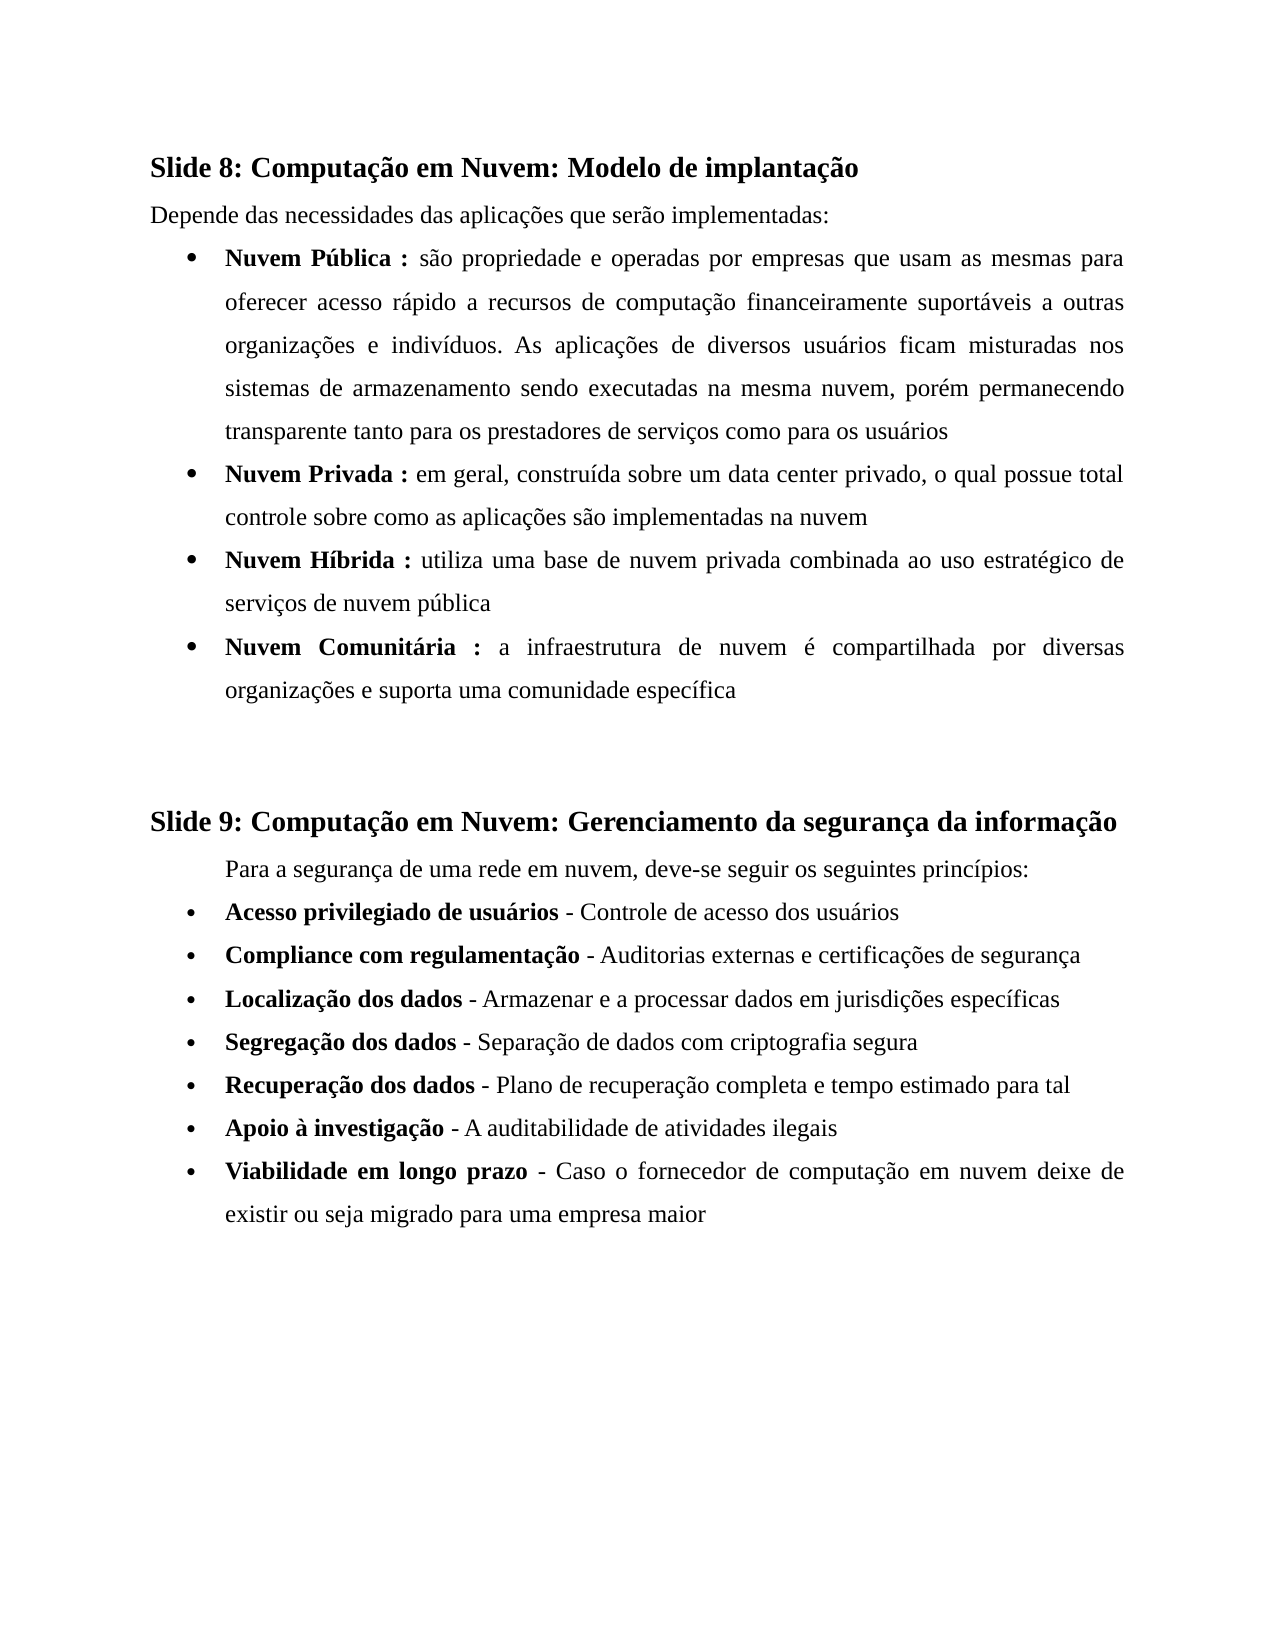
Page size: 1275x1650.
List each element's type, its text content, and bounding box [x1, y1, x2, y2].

list Apoio à investigação - A auditabilidade de atividades ilegais [187, 1113, 1125, 1142]
text Slide 9: Computação em Nuvem: Gerenciamento da segurança da informação [150, 804, 1125, 838]
text Slide 8: Computação em Nuvem: Modelo de implantação [150, 150, 1125, 183]
text Para a segurança de uma rede em nuvem, deve-se seguir os seguintes princípios: [150, 854, 1125, 883]
list Nuvem Privada : em geral, construída sobre um data center privado, o qual possue total controle sobre como as aplicações são implementadas na nuvem [187, 459, 1125, 531]
list Compliance com regulamentação - Auditorias externas e certificações de segurança [187, 941, 1125, 969]
list Recuperação dos dados - Plano de recuperação completa e tempo estimado para tal [187, 1070, 1125, 1099]
list Segregação dos dados - Separação de dados com criptografia segura [187, 1027, 1125, 1056]
text Depende das necessidades das aplicações que serão implementadas: [150, 200, 1125, 229]
list Nuvem Híbrida : utiliza uma base de nuvem privada combinada ao uso estratégico de serviços de nuvem pública [187, 545, 1125, 617]
list Acesso privilegiado de usuários - Controle de acesso dos usuários [187, 897, 1125, 926]
list Localização dos dados - Armazenar e a processar dados em jurisdições específicas [187, 984, 1125, 1012]
list Nuvem Comunitária : a infraestrutura de nuvem é compartilhada por diversas organizações e suporta uma comunidade específica [187, 632, 1125, 703]
list Viabilidade em longo prazo - Caso o fornecedor de computação em nuvem deixe de existir ou seja migrado para uma empresa maior [187, 1156, 1125, 1228]
list Nuvem Pública : são propriedade e operadas por empresas que usam as mesmas para oferecer acesso rápido a recursos de computação financeiramente suportáveis a outras organizações e indivíduos. As aplicações de diversos usuários ficam misturadas nos sistemas de armazenamento sendo executadas na mesma nuvem, porém permanecendo transparente tanto para os prestadores de serviços como para os usuários [187, 243, 1125, 445]
